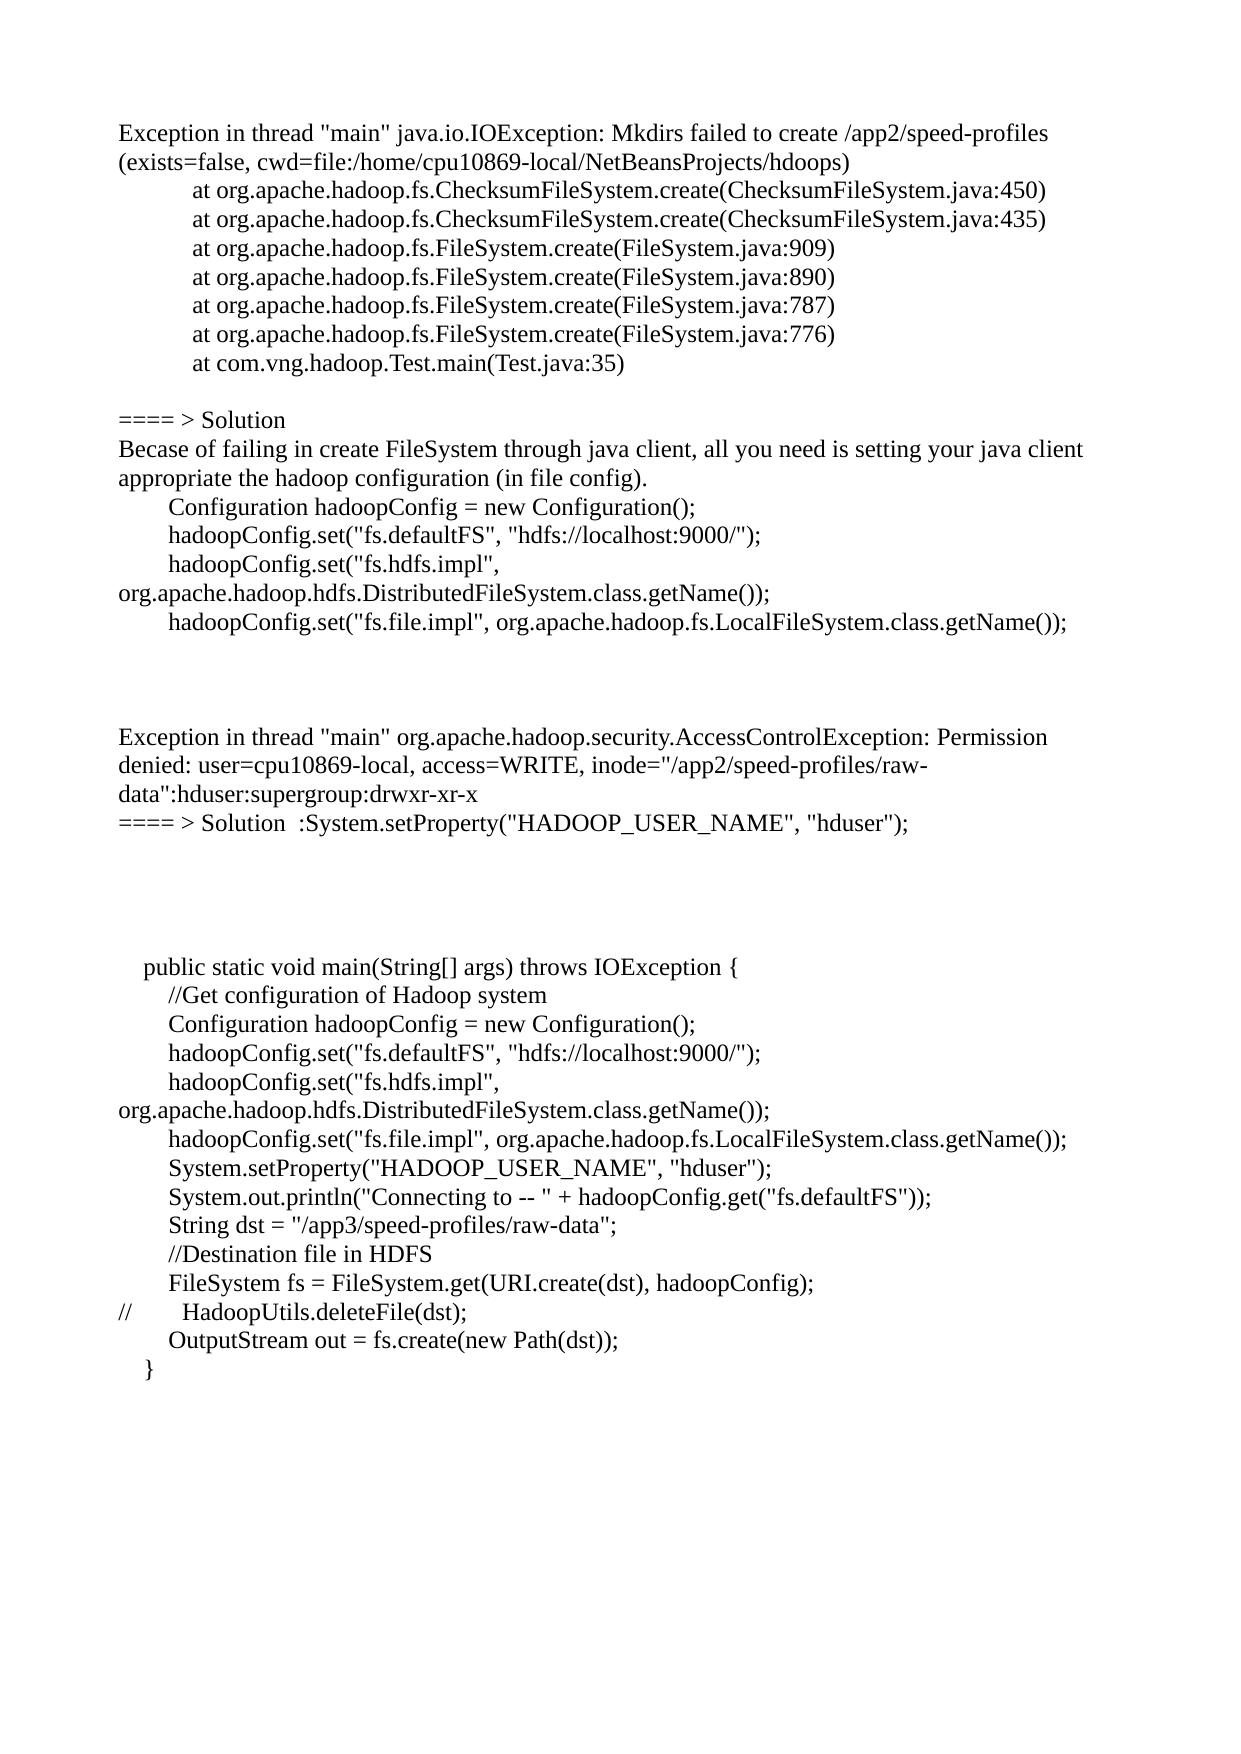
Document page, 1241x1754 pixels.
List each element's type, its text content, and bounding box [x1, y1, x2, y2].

text at org.apache.hadoop.fs.FileSystem.create(FileSystem.java:787) [118, 291, 1122, 319]
text } [118, 1354, 1122, 1383]
text at com.vng.hadoop.Test.main(Test.java:35) [118, 348, 1122, 377]
text at org.apache.hadoop.fs.ChecksumFileSystem.create(ChecksumFileSystem.java:450) [118, 176, 1122, 204]
text hadoopConfig.set("fs.file.impl", org.apache.hadoop.fs.LocalFileSystem.class.getName()); [118, 1124, 1122, 1153]
text at org.apache.hadoop.fs.ChecksumFileSystem.create(ChecksumFileSystem.java:435) [118, 204, 1122, 233]
text hadoopConfig.set("fs.file.impl", org.apache.hadoop.fs.LocalFileSystem.class.getName()); [118, 607, 1122, 636]
text at org.apache.hadoop.fs.FileSystem.create(FileSystem.java:909) [118, 233, 1122, 262]
text System.out.println("Connecting to -- " + hadoopConfig.get("fs.defaultFS")); [118, 1182, 1122, 1211]
text hadoopConfig.set("fs.hdfs.impl", org.apache.hadoop.hdfs.DistributedFileSystem.class.getName()); [118, 549, 1122, 607]
text System.setProperty("HADOOP_USER_NAME", "hduser"); [118, 1153, 1122, 1182]
text //Destination file in HDFS [118, 1239, 1122, 1268]
text Exception in thread "main" org.apache.hadoop.security.AccessControlException: Permission denied: user=cpu10869-local, access=WRITE, inode="/app2/speed-profiles/raw-data":hduser:supergroup:drwxr-xr-x [118, 722, 1122, 808]
text FileSystem fs = FileSystem.get(URI.create(dst), hadoopConfig); [118, 1268, 1122, 1297]
text at org.apache.hadoop.fs.FileSystem.create(FileSystem.java:776) [118, 319, 1122, 348]
text Becase of failing in create FileSystem through java client, all you need is setting your java client appropriate the hadoop configuration (in file config). [118, 434, 1122, 492]
text Configuration hadoopConfig = new Configuration(); [118, 1009, 1122, 1038]
text Exception in thread "main" java.io.IOException: Mkdirs failed to create /app2/speed-profiles (exists=false, cwd=file:/home/cpu10869-local/NetBeansProjects/hdoops) [118, 118, 1122, 176]
text //Get configuration of Hadoop system [118, 981, 1122, 1009]
text public static void main(String[] args) throws IOException { [118, 952, 1122, 981]
text String dst = "/app3/speed-profiles/raw-data"; [118, 1211, 1122, 1239]
text ==== > Solution [118, 406, 1122, 434]
text Configuration hadoopConfig = new Configuration(); [118, 492, 1122, 521]
text OutputStream out = fs.create(new Path(dst)); [118, 1326, 1122, 1354]
text at org.apache.hadoop.fs.FileSystem.create(FileSystem.java:890) [118, 262, 1122, 291]
text // HadoopUtils.deleteFile(dst); [118, 1297, 1122, 1326]
text hadoopConfig.set("fs.defaultFS", "hdfs://localhost:9000/"); [118, 521, 1122, 549]
text hadoopConfig.set("fs.hdfs.impl", org.apache.hadoop.hdfs.DistributedFileSystem.class.getName()); [118, 1067, 1122, 1124]
text hadoopConfig.set("fs.defaultFS", "hdfs://localhost:9000/"); [118, 1038, 1122, 1067]
text ==== > Solution :System.setProperty("HADOOP_USER_NAME", "hduser"); [118, 808, 1122, 837]
